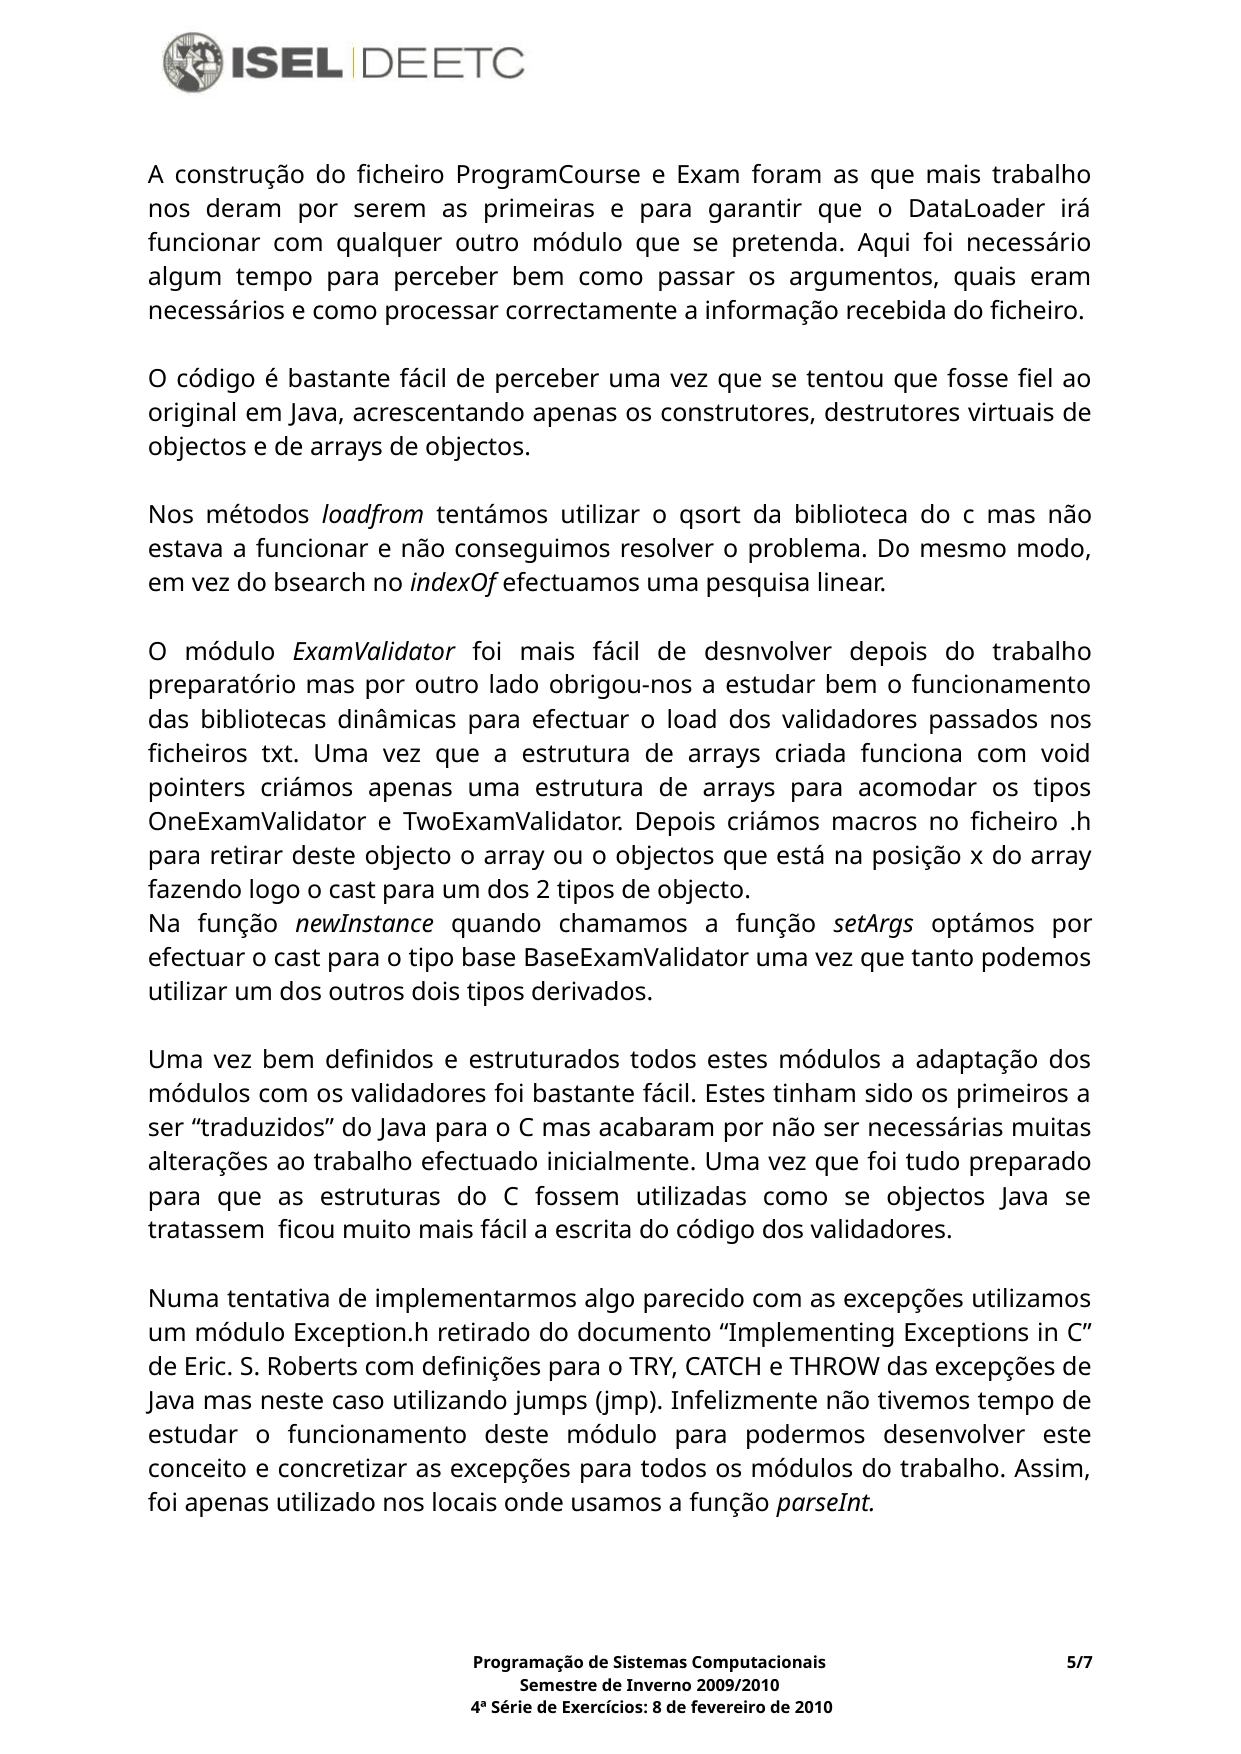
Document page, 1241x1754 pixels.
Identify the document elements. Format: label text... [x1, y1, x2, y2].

text O código é bastante fácil de perceber uma vez que se tentou que fosse fiel ao original em Java, acrescentando apenas os construtores, destrutores virtuais de objectos e de arrays de objectos. [148, 361, 1093, 463]
text O módulo ExamValidator foi mais fácil de desnvolver depois do trabalho preparatório mas por outro lado obrigou-nos a estudar bem o funcionamento das bibliotecas dinâmicas para efectuar o load dos validadores passados nos ficheiros txt. Uma vez que a estrutura de arrays criada funciona com void pointers criámos apenas uma estrutura de arrays para acomodar os tipos OneExamValidator e TwoExamValidator. Depois criámos macros no ficheiro .h para retirar deste objecto o array ou o objectos que está na posição x do array fazendo logo o cast para um dos 2 tipos de objecto. [148, 633, 1093, 906]
text A construção do ficheiro ProgramCourse e Exam foram as que mais trabalho nos deram por serem as primeiras e para garantir que o DataLoader irá funcionar com qualquer outro módulo que se pretenda. Aqui foi necessário algum tempo para perceber bem como passar os argumentos, quais eram necessários e como processar correctamente a informação recebida do ficheiro. [148, 156, 1093, 327]
text Numa tentativa de implementarmos algo parecido com as excepções utilizamos um módulo Exception.h retirado do documento “Implementing Exceptions in C” de Eric. S. Roberts com definições para o TRY, CATCH e THROW das excepções de Java mas neste caso utilizando jumps (jmp). Infelizmente não tivemos tempo de estudar o funcionamento deste módulo para podermos desenvolver este conceito e concretizar as excepções para todos os módulos do trabalho. Assim, foi apenas utilizado nos locais onde usamos a função parseInt. [148, 1280, 1093, 1519]
text Na função newInstance quando chamamos a função setArgs optámos por efectuar o cast para o tipo base BaseExamValidator uma vez que tanto podemos utilizar um dos outros dois tipos derivados. [148, 906, 1093, 1008]
text Uma vez bem definidos e estruturados todos estes módulos a adaptação dos módulos com os validadores foi bastante fácil. Estes tinham sido os primeiros a ser “traduzidos” do Java para o C mas acabaram por não ser necessárias muitas alterações ao trabalho efectuado inicialmente. Uma vez que foi tudo preparado para que as estruturas do C fossem utilizadas como se objectos Java se tratassem ficou muito mais fácil a escrita do código dos validadores. [148, 1042, 1093, 1246]
picture [153, 17, 555, 118]
text Nos métodos loadfrom tentámos utilizar o qsort da biblioteca do c mas não estava a funcionar e não conseguimos resolver o problema. Do mesmo modo, em vez do bsearch no indexOf efectuamos uma pesquisa linear. [148, 497, 1093, 599]
